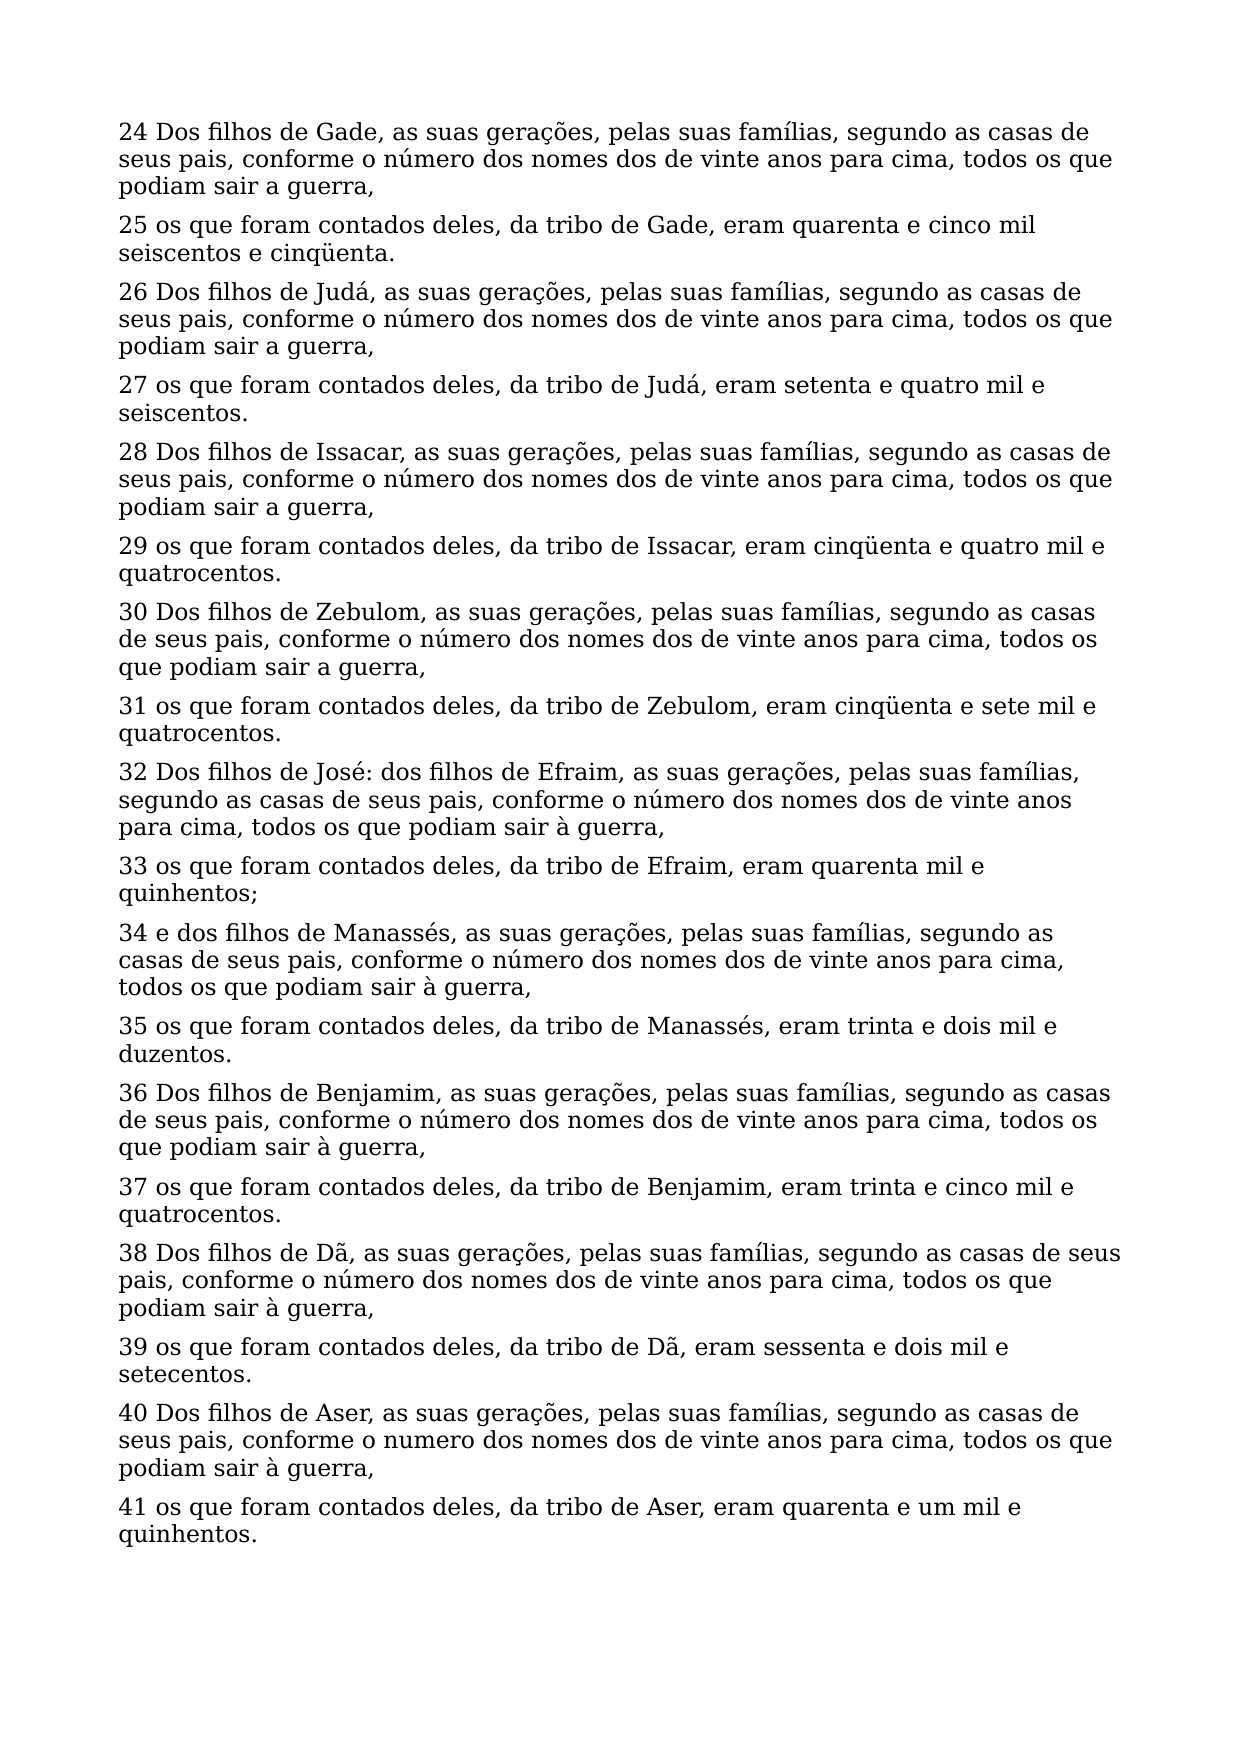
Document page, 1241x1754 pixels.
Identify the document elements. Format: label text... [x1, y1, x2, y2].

text 34 e dos filhos de Manassés, as suas gerações, pelas suas famílias, segundo as casas de seus pais, conforme o número dos nomes dos de vinte anos para cima, todos os que podiam sair à guerra, [118, 919, 1122, 1001]
text 35 os que foram contados deles, da tribo de Manassés, eram trinta e dois mil e duzentos. [118, 1013, 1122, 1067]
text 41 os que foram contados deles, da tribo de Aser, eram quarenta e um mil e quinhentos. [118, 1493, 1122, 1548]
text 29 os que foram contados deles, da tribo de Issacar, eram cinqüenta e quatro mil e quatrocentos. [118, 532, 1122, 587]
text 30 Dos filhos de Zebulom, as suas gerações, pelas suas famílias, segundo as casas de seus pais, conforme o número dos nomes dos de vinte anos para cima, todos os que podiam sair a guerra, [118, 599, 1122, 681]
text 28 Dos filhos de Issacar, as suas gerações, pelas suas famílias, segundo as casas de seus pais, conforme o número dos nomes dos de vinte anos para cima, todos os que podiam sair a guerra, [118, 438, 1122, 520]
text 37 os que foram contados deles, da tribo de Benjamim, eram trinta e cinco mil e quatrocentos. [118, 1173, 1122, 1228]
text 27 os que foram contados deles, da tribo de Judá, eram setenta e quatro mil e seiscentos. [118, 372, 1122, 427]
text 32 Dos filhos de José: dos filhos de Efraim, as suas gerações, pelas suas famílias, segundo as casas de seus pais, conforme o número dos nomes dos de vinte anos para cima, todos os que podiam sair à guerra, [118, 759, 1122, 841]
text 39 os que foram contados deles, da tribo de Dã, eram sessenta e dois mil e setecentos. [118, 1333, 1122, 1388]
text 24 Dos filhos de Gade, as suas gerações, pelas suas famílias, segundo as casas de seus pais, conforme o número dos nomes dos de vinte anos para cima, todos os que podiam sair a guerra, [118, 118, 1122, 200]
text 38 Dos filhos de Dã, as suas gerações, pelas suas famílias, segundo as casas de seus pais, conforme o número dos nomes dos de vinte anos para cima, todos os que podiam sair à guerra, [118, 1239, 1122, 1321]
text 26 Dos filhos de Judá, as suas gerações, pelas suas famílias, segundo as casas de seus pais, conforme o número dos nomes dos de vinte anos para cima, todos os que podiam sair a guerra, [118, 278, 1122, 360]
text 36 Dos filhos de Benjamim, as suas gerações, pelas suas famílias, segundo as casas de seus pais, conforme o número dos nomes dos de vinte anos para cima, todos os que podiam sair à guerra, [118, 1079, 1122, 1161]
text 31 os que foram contados deles, da tribo de Zebulom, eram cinqüenta e sete mil e quatrocentos. [118, 692, 1122, 747]
text 33 os que foram contados deles, da tribo de Efraim, eram quarenta mil e quinhentos; [118, 853, 1122, 907]
text 40 Dos filhos de Aser, as suas gerações, pelas suas famílias, segundo as casas de seus pais, conforme o numero dos nomes dos de vinte anos para cima, todos os que podiam sair à guerra, [118, 1400, 1122, 1482]
text 25 os que foram contados deles, da tribo de Gade, eram quarenta e cinco mil seiscentos e cinqüenta. [118, 212, 1122, 266]
